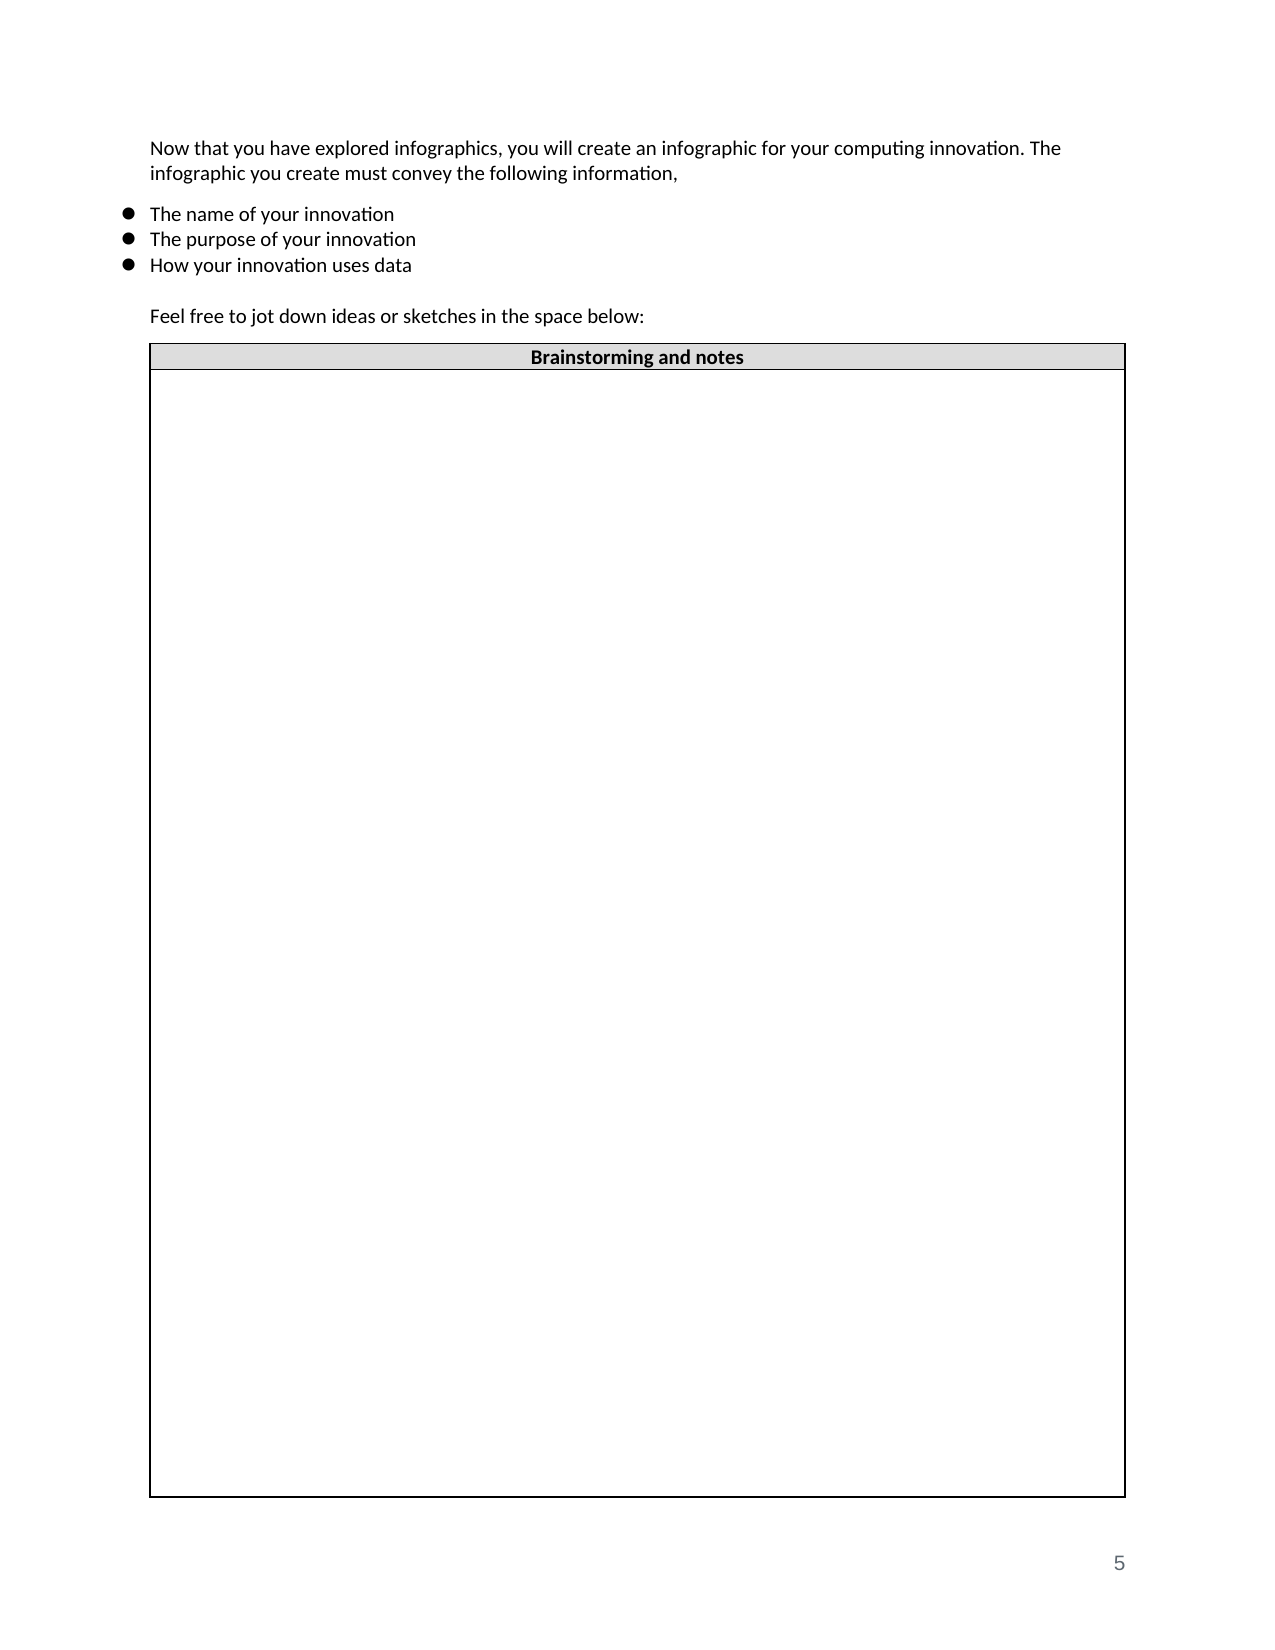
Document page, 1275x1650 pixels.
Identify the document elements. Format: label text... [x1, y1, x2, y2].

text Feel free to jot down ideas or sketches in the space below: [150, 303, 1125, 328]
text Now that you have explored infographics, you will create an infographic for your computing innovation. The infographic you create must convey the following information, [150, 135, 1125, 186]
table_cell [151, 370, 1124, 1496]
list The name of your innovation [121, 201, 1125, 227]
table_header Brainstorming and notes [151, 344, 1124, 369]
list How your innovation uses data [121, 252, 1125, 277]
list The purpose of your innovation [121, 227, 1125, 252]
